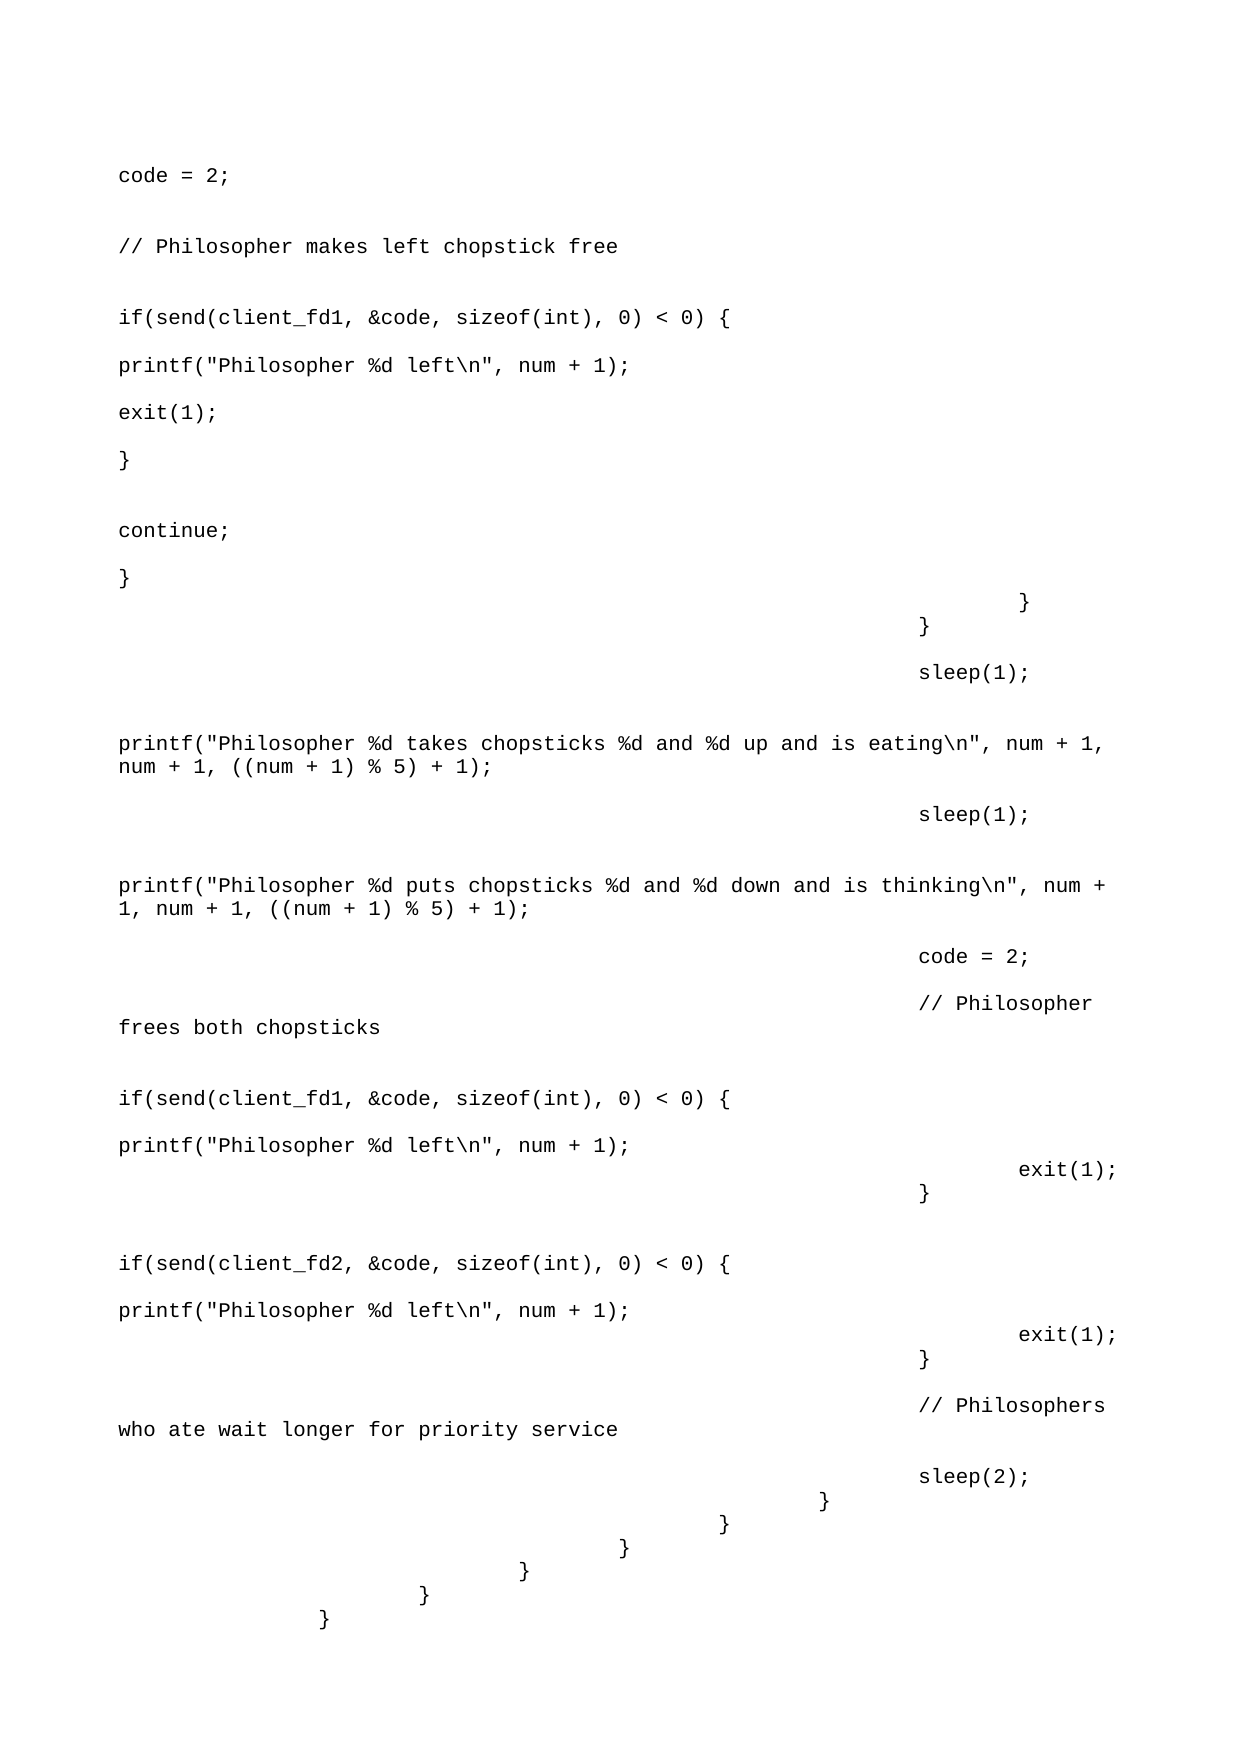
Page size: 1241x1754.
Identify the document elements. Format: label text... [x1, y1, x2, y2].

text } [118, 1537, 1122, 1561]
text printf("Philosopher %d left\n", num + 1); [118, 1111, 1122, 1158]
text sleep(1); [118, 662, 1122, 686]
text code = 2; [118, 142, 1122, 189]
text exit(1); [118, 1324, 1122, 1348]
text printf("Philosopher %d left\n", num + 1); [118, 331, 1122, 378]
text printf("Philosopher %d puts chopsticks %d and %d down and is thinking\n", num + 1, num + 1, ((num + 1) % 5) + 1); [118, 851, 1122, 922]
text // Philosopher frees both chopsticks [118, 993, 1122, 1040]
text // Philosophers who ate wait longer for priority service [118, 1395, 1122, 1442]
text exit(1); [118, 1158, 1122, 1182]
text } [118, 1584, 1122, 1608]
text code = 2; [118, 946, 1122, 969]
text sleep(2); [118, 1466, 1122, 1489]
text printf("Philosopher %d left\n", num + 1); [118, 1277, 1122, 1324]
text } [118, 1561, 1122, 1584]
text } [118, 615, 1122, 638]
text // Philosopher makes left chopstick free [118, 213, 1122, 260]
text continue; [118, 496, 1122, 544]
text } [118, 1182, 1122, 1206]
text if(send(client_fd1, &code, sizeof(int), 0) < 0) { [118, 284, 1122, 331]
text if(send(client_fd1, &code, sizeof(int), 0) < 0) { [118, 1064, 1122, 1111]
text } [118, 1608, 1122, 1631]
text } [118, 1348, 1122, 1371]
text } [118, 544, 1122, 591]
text } [118, 426, 1122, 473]
text sleep(1); [118, 804, 1122, 827]
text if(send(client_fd2, &code, sizeof(int), 0) < 0) { [118, 1229, 1122, 1277]
text printf("Philosopher %d takes chopsticks %d and %d up and is eating\n", num + 1, num + 1, ((num + 1) % 5) + 1); [118, 709, 1122, 780]
text } [118, 591, 1122, 615]
text } [118, 1513, 1122, 1537]
text } [118, 1489, 1122, 1513]
text exit(1); [118, 378, 1122, 426]
